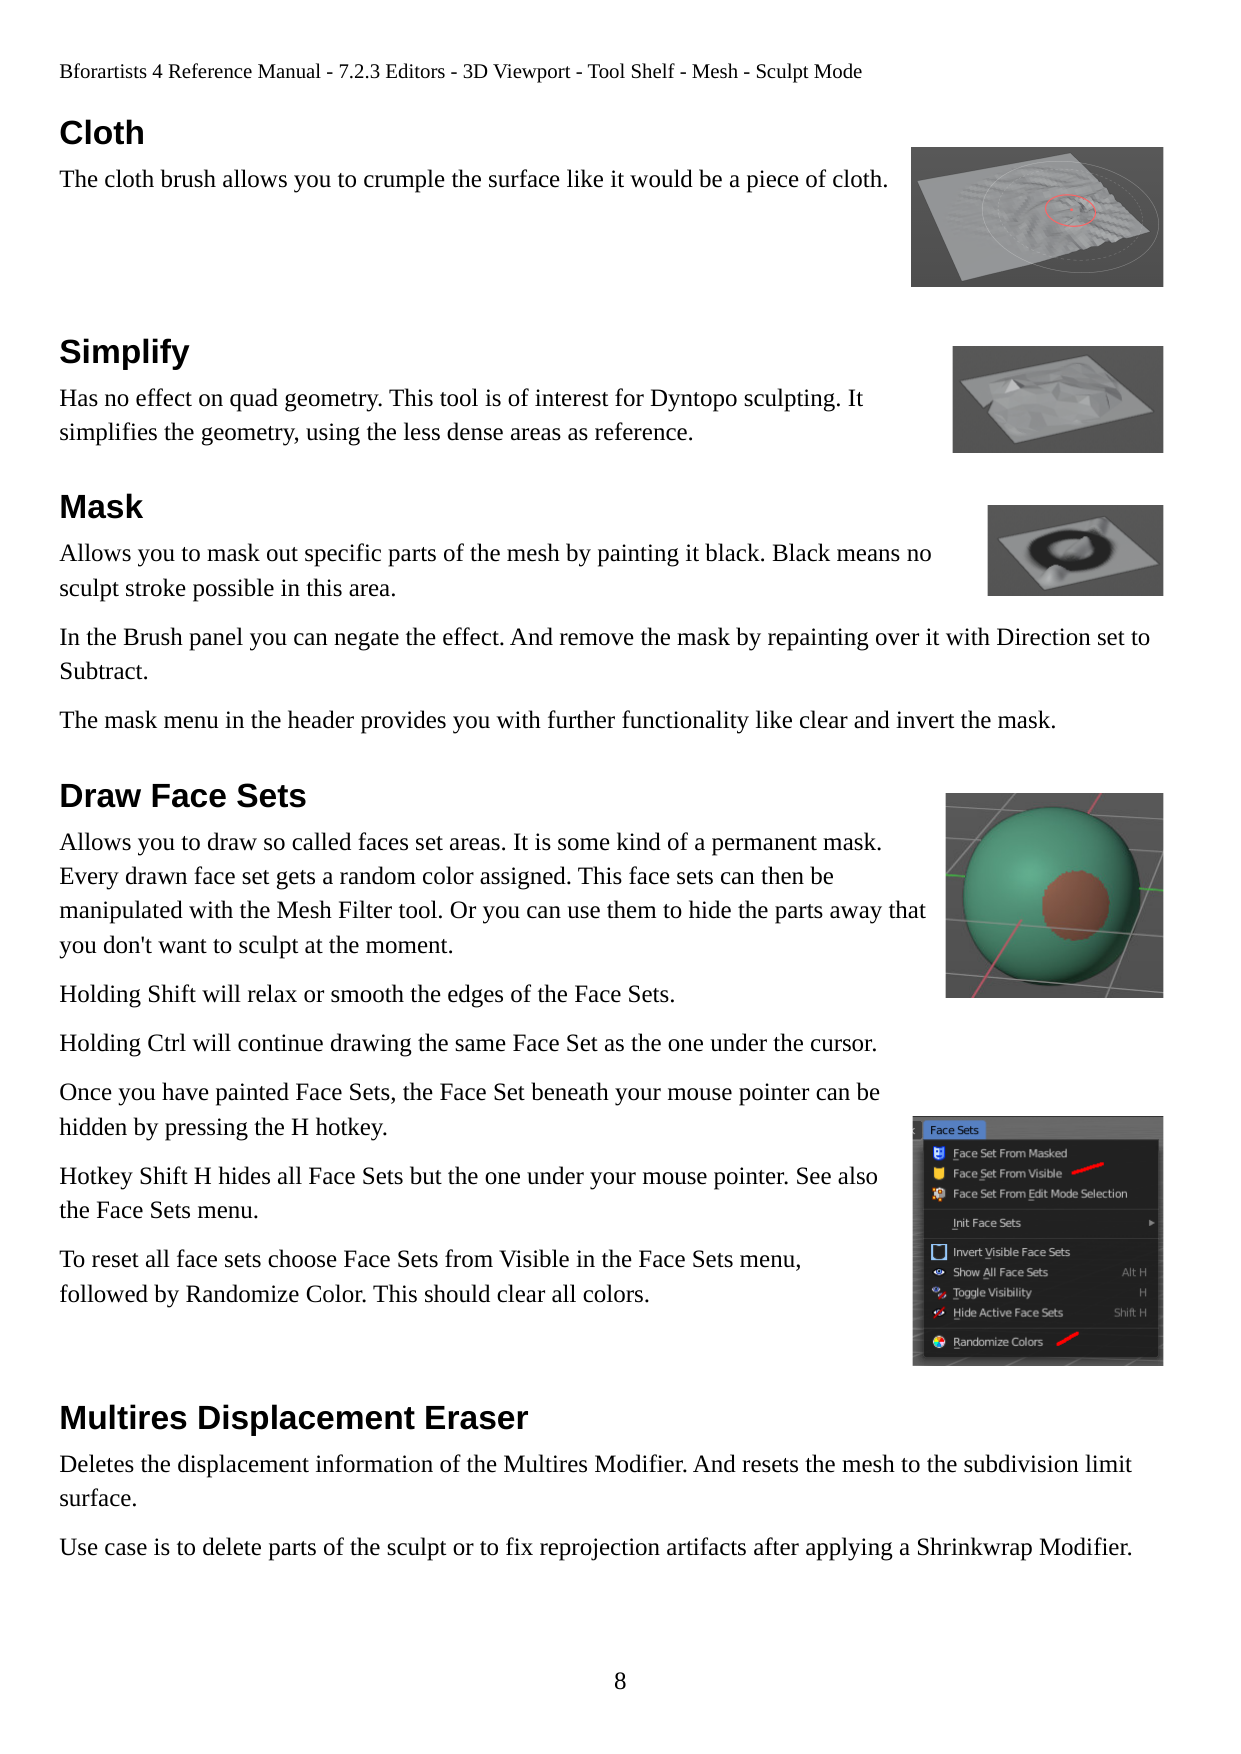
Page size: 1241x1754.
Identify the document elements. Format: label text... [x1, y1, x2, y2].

text Holding Ctrl will continue drawing the same Face Set as the one under the cursor. [59, 1028, 1181, 1057]
text Holding Shift will relax or smooth the edges of the Face Sets. [59, 979, 1181, 1008]
subtitle Cloth [59, 113, 1181, 151]
text Allows you to mask out specific parts of the mesh by painting it black. Black means no sculpt stroke possible in this area. [59, 538, 1181, 602]
subtitle Multires Displacement Eraser [59, 1398, 1181, 1436]
text Has no effect on quad geometry. This tool is of interest for Dyntopo sculpting. It simplifies the geometry, using the less dense areas as reference. [59, 383, 952, 446]
subtitle Simplify [59, 332, 1181, 370]
subtitle Draw Face Sets [59, 775, 1181, 814]
text Deletes the displacement information of the Multires Modifier. And resets the mesh to the subdivision limit surface. [59, 1449, 1181, 1512]
picture [912, 1116, 1164, 1366]
text To reset all face sets choose Face Sets from Visible in the Face Sets menu, followed by Randomize Color. This should clear all colors. [59, 1244, 912, 1307]
text Hotkey Shift H hides all Face Sets but the one under your mouse pointer. See also the Face Sets menu. [59, 1161, 912, 1224]
subtitle Mask [59, 487, 1181, 526]
picture [987, 505, 1164, 596]
text The cloth brush allows you to crumple the surface like it would be a piece of cloth. [59, 164, 911, 192]
text Allows you to draw so called faces set areas. It is some kind of a permanent mask. Every drawn face set gets a random color assigned. This face sets can then be manipulated with the Mesh Filter tool. Or you can use them to hide the parts away that you don't want to sculpt at the moment. [59, 827, 945, 959]
picture [952, 346, 1164, 453]
text Use case is to delete parts of the sculpt or to fix reprojection artifacts after applying a Shrinkwrap Modifier. [59, 1532, 1181, 1561]
text Once you have painted Face Sets, the Face Set beneath your mouse pointer can be hidden by pressing the H hotkey. [59, 1077, 1181, 1140]
picture [911, 147, 1164, 287]
picture [945, 793, 1164, 998]
text The mask menu in the header provides you with further functionality like clear and invert the mask. [59, 706, 1181, 734]
text In the Brush panel you can negate the effect. And remove the mask by repainting over it with Direction set to Subtract. [59, 622, 1181, 685]
